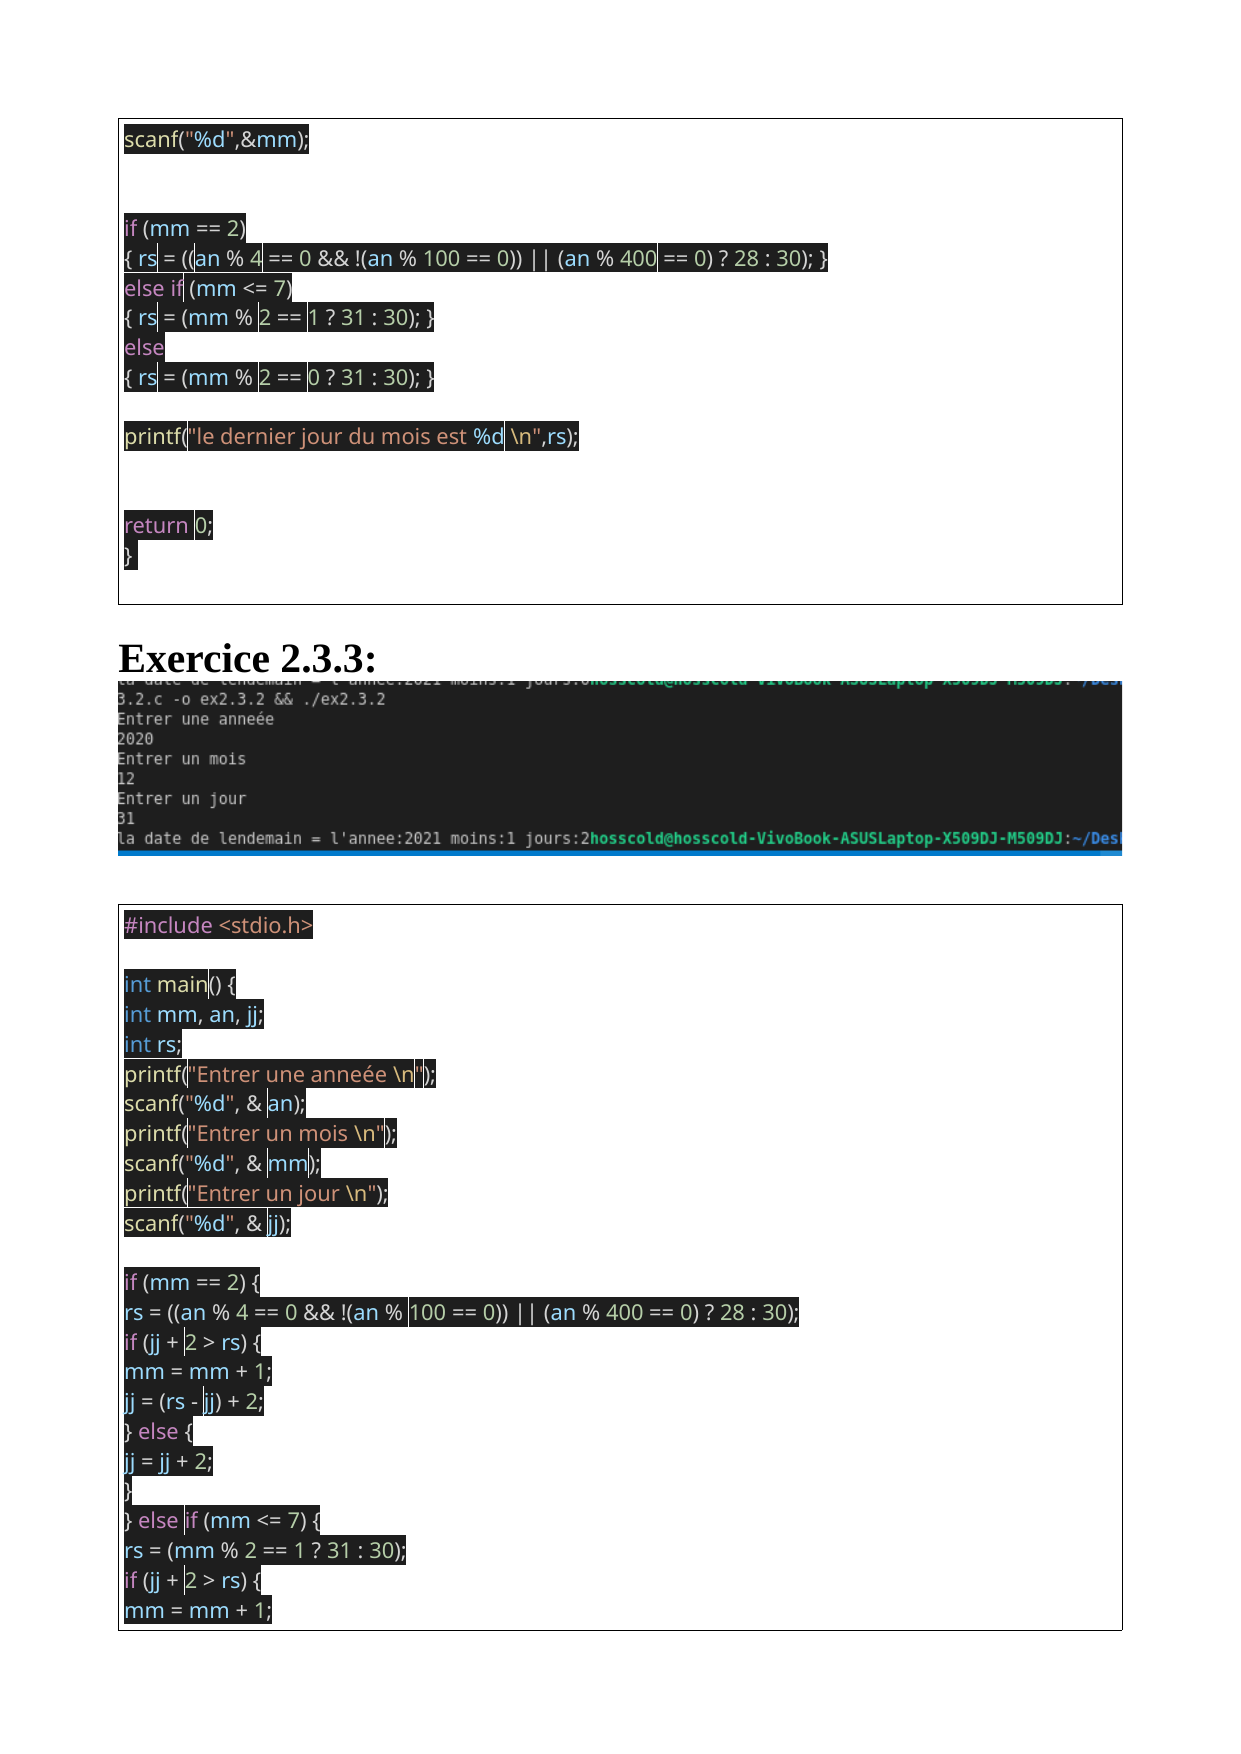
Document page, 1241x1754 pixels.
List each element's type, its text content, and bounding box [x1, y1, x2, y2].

table_header #include <stdio.h> int main() { int mm, an, jj; int rs; printf("Entrer une anneée \n"); scanf("%d", & an); printf("Entrer un mois \n"); scanf("%d", & mm); printf("Entrer un jour \n"); scanf("%d", & jj); if (mm == 2) { rs = ((an % 4 == 0 && !(an % 100 == 0)) || (an % 400 == 0) ? 28 : 30); if (jj + 2 > rs) { mm = mm + 1; jj = (rs - jj) + 2; } else { jj = jj + 2; } } else if (mm <= 7) { rs = (mm % 2 == 1 ? 31 : 30); if (jj + 2 > rs) { mm = mm + 1; [119, 905, 1122, 1630]
table_header scanf("%d",&mm); if (mm == 2) { rs = ((an % 4 == 0 && !(an % 100 == 0)) || (an % 400 == 0) ? 28 : 30); } else if (mm <= 7) { rs = (mm % 2 == 1 ? 31 : 30); } else { rs = (mm % 2 == 0 ? 31 : 30); } printf("le dernier jour du mois est %d \n",rs); return 0; } [119, 119, 1122, 604]
picture [118, 681, 1123, 856]
text Exercice 2.3.3: [118, 633, 1122, 681]
